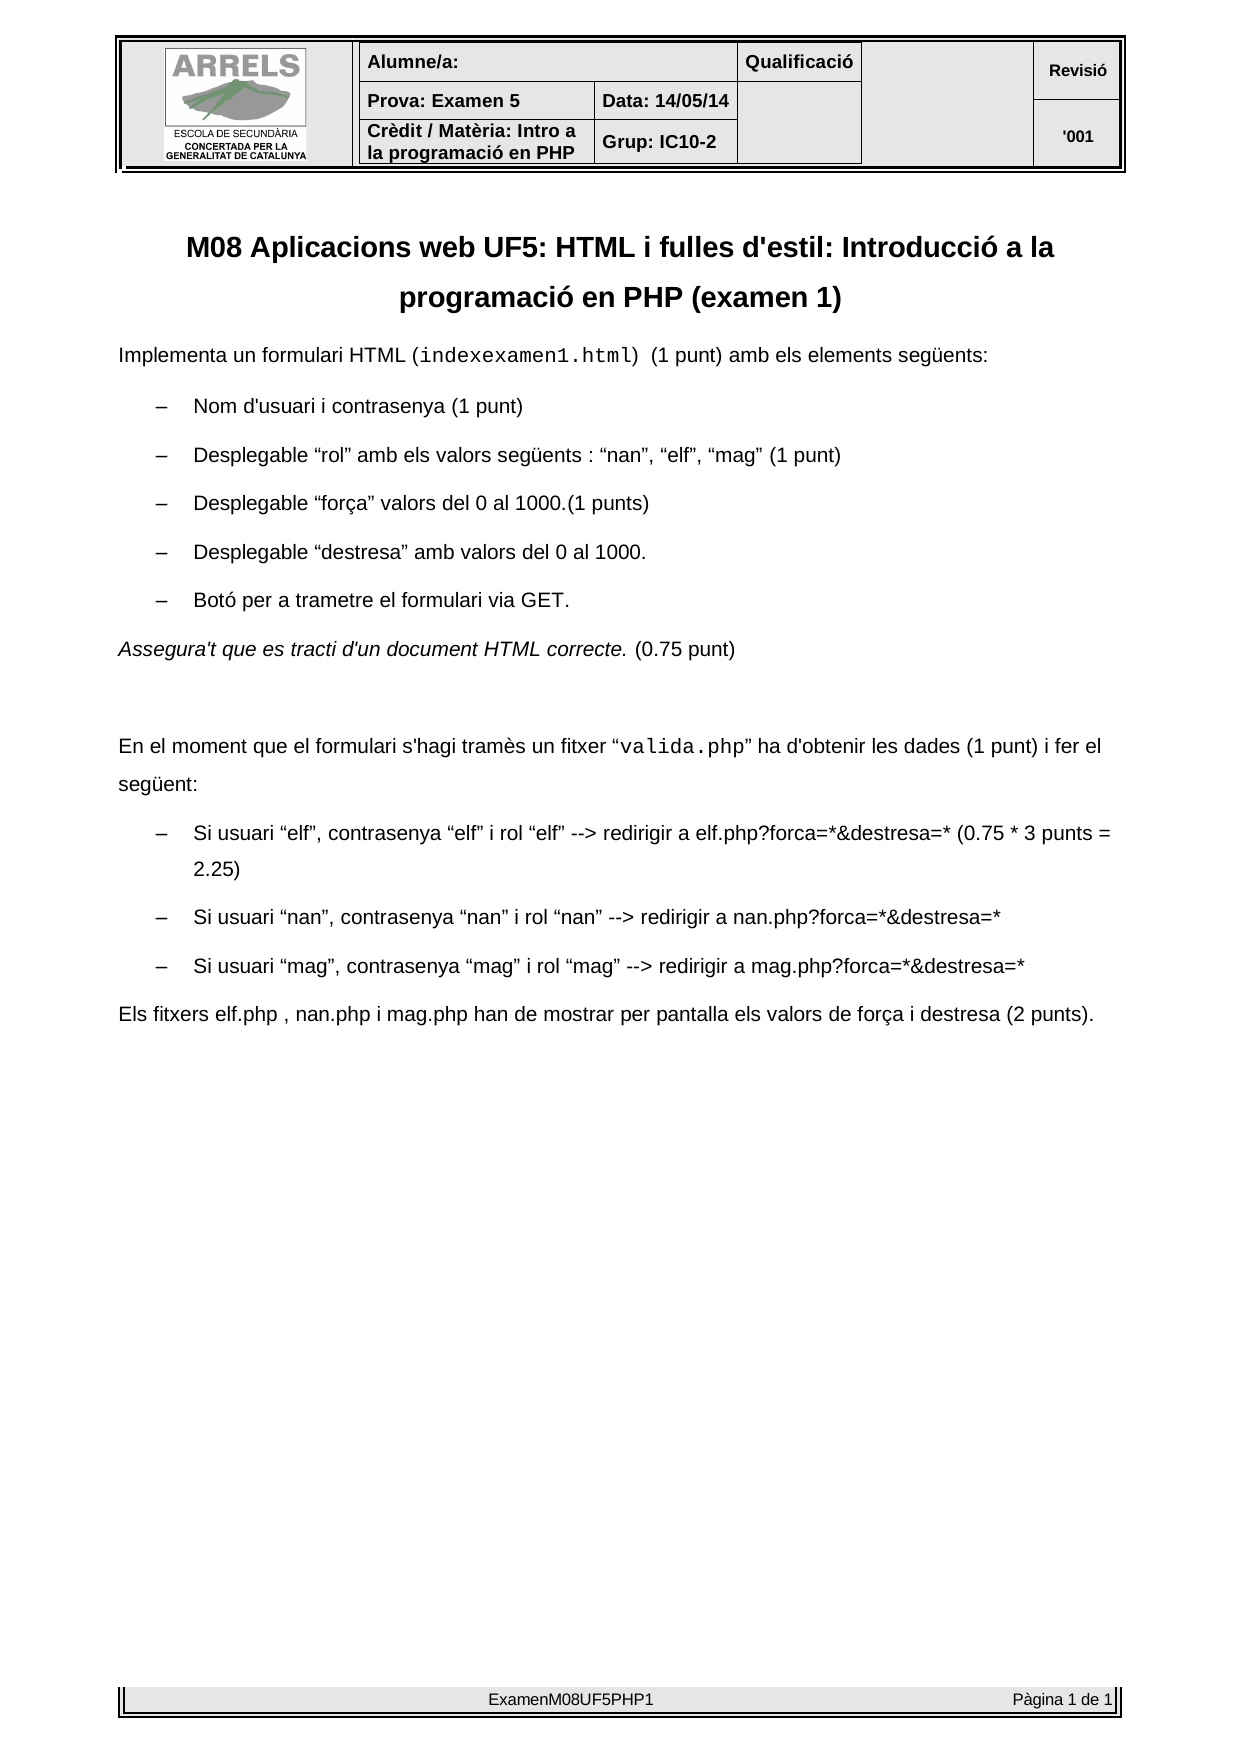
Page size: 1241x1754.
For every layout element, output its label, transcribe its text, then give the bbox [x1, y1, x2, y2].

picture [164, 48, 307, 161]
list Si usuari “nan”, contrasenya “nan” i rol “nan” --> redirigir a nan.php?forca=*&destresa=* [156, 905, 1122, 929]
text Assegura't que es tracti d'un document HTML correcte. (0.75 punt) [118, 637, 1122, 661]
text En el moment que el formulari s'hagi tramès un fitxer “valida.php” ha d'obtenir les dades (1 punt) i fer el següent: [118, 734, 1122, 796]
list Desplegable “destresa” amb valors del 0 al 1000. [156, 540, 1122, 564]
list Desplegable “rol” amb els valors següents : “nan”, “elf”, “mag” (1 punt) [156, 443, 1122, 467]
list Desplegable “força” valors del 0 al 1000.(1 punts) [156, 491, 1122, 515]
text Implementa un formulari HTML (indexexamen1.html) (1 punt) amb els elements següents: [118, 343, 1122, 369]
list Botó per a trametre el formulari via GET. [156, 588, 1122, 612]
list Nom d'usuari i contrasenya (1 punt) [156, 394, 1122, 418]
text Els fitxers elf.php , nan.php i mag.php han de mostrar per pantalla els valors de força i destresa (2 punts). [118, 1002, 1122, 1026]
list Si usuari “mag”, contrasenya “mag” i rol “mag” --> redirigir a mag.php?forca=*&destresa=* [156, 953, 1122, 978]
text M08 Aplicacions web UF5: HTML i fulles d'estil: Introducció a la programació en PHP (examen 1) [118, 230, 1122, 313]
list Si usuari “elf”, contrasenya “elf” i rol “elf” --> redirigir a elf.php?forca=*&destresa=* (0.75 * 3 punts = 2.25) [156, 820, 1122, 881]
